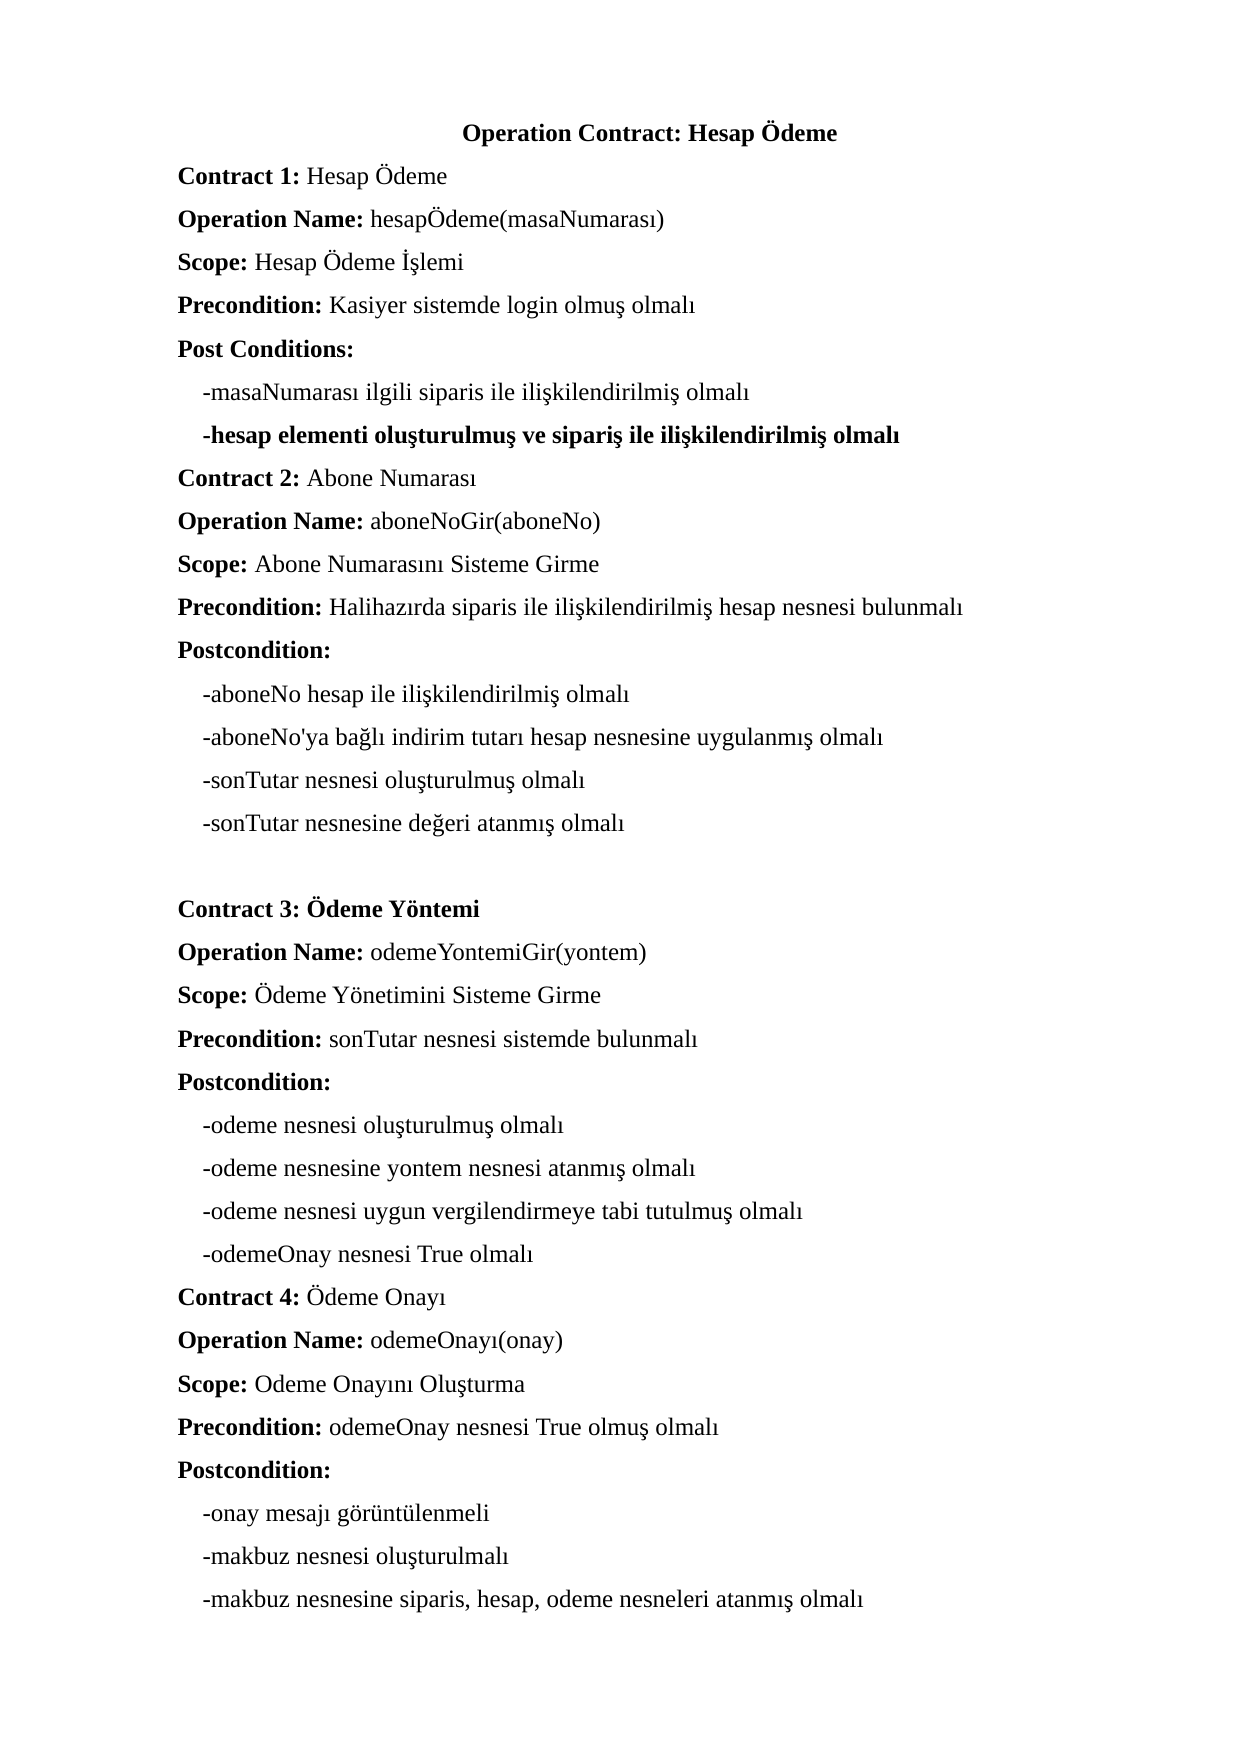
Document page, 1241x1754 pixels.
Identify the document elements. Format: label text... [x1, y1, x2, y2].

text -makbuz nesnesine siparis, hesap, odeme nesneleri atanmış olmalı [118, 1584, 1122, 1613]
text -odemeOnay nesnesi True olmalı [118, 1239, 1122, 1268]
text Scope: Odeme Onayını Oluşturma [118, 1369, 1122, 1397]
text -aboneNo'ya bağlı indirim tutarı hesap nesnesine uygulanmış olmalı [118, 722, 1122, 751]
text -makbuz nesnesi oluşturulmalı [118, 1541, 1122, 1570]
text Operation Name: hesapÖdeme(masaNumarası) [118, 204, 1122, 233]
text Operation Name: odemeOnayı(onay) [118, 1326, 1122, 1354]
text Contract 3: Ödeme Yöntemi [118, 894, 1122, 923]
text Postcondition: [118, 1067, 1122, 1096]
text Operation Name: aboneNoGir(aboneNo) [118, 506, 1122, 535]
text Contract 4: Ödeme Onayı [118, 1282, 1122, 1311]
text Postcondition: [118, 1455, 1122, 1484]
text -sonTutar nesnesi oluşturulmuş olmalı [118, 765, 1122, 794]
text Contract 1: Hesap Ödeme [118, 161, 1122, 190]
text -hesap elementi oluşturulmuş ve sipariş ile ilişkilendirilmiş olmalı [118, 420, 1122, 449]
text Contract 2: Abone Numarası [118, 463, 1122, 492]
text -sonTutar nesnesine değeri atanmış olmalı [118, 808, 1122, 837]
text Operation Name: odemeYontemiGir(yontem) [118, 937, 1122, 966]
text Precondition: odemeOnay nesnesi True olmuş olmalı [118, 1412, 1122, 1441]
text -masaNumarası ilgili siparis ile ilişkilendirilmiş olmalı [118, 377, 1122, 406]
text Scope: Hesap Ödeme İşlemi [118, 247, 1122, 276]
text Scope: Abone Numarasını Sisteme Girme [118, 549, 1122, 578]
text -aboneNo hesap ile ilişkilendirilmiş olmalı [118, 679, 1122, 707]
text Precondition: sonTutar nesnesi sistemde bulunmalı [118, 1024, 1122, 1052]
text -odeme nesnesi oluşturulmuş olmalı [118, 1110, 1122, 1139]
text Scope: Ödeme Yönetimini Sisteme Girme [118, 981, 1122, 1009]
text -odeme nesnesine yontem nesnesi atanmış olmalı [118, 1153, 1122, 1182]
text Post Conditions: [118, 334, 1122, 362]
text Precondition: Kasiyer sistemde login olmuş olmalı [118, 291, 1122, 319]
text -onay mesajı görüntülenmeli [118, 1498, 1122, 1527]
text -odeme nesnesi uygun vergilendirmeye tabi tutulmuş olmalı [118, 1196, 1122, 1225]
text Operation Contract: Hesap Ödeme [118, 118, 1122, 147]
text Postcondition: [118, 636, 1122, 664]
text Precondition: Halihazırda siparis ile ilişkilendirilmiş hesap nesnesi bulunmalı [118, 592, 1122, 621]
